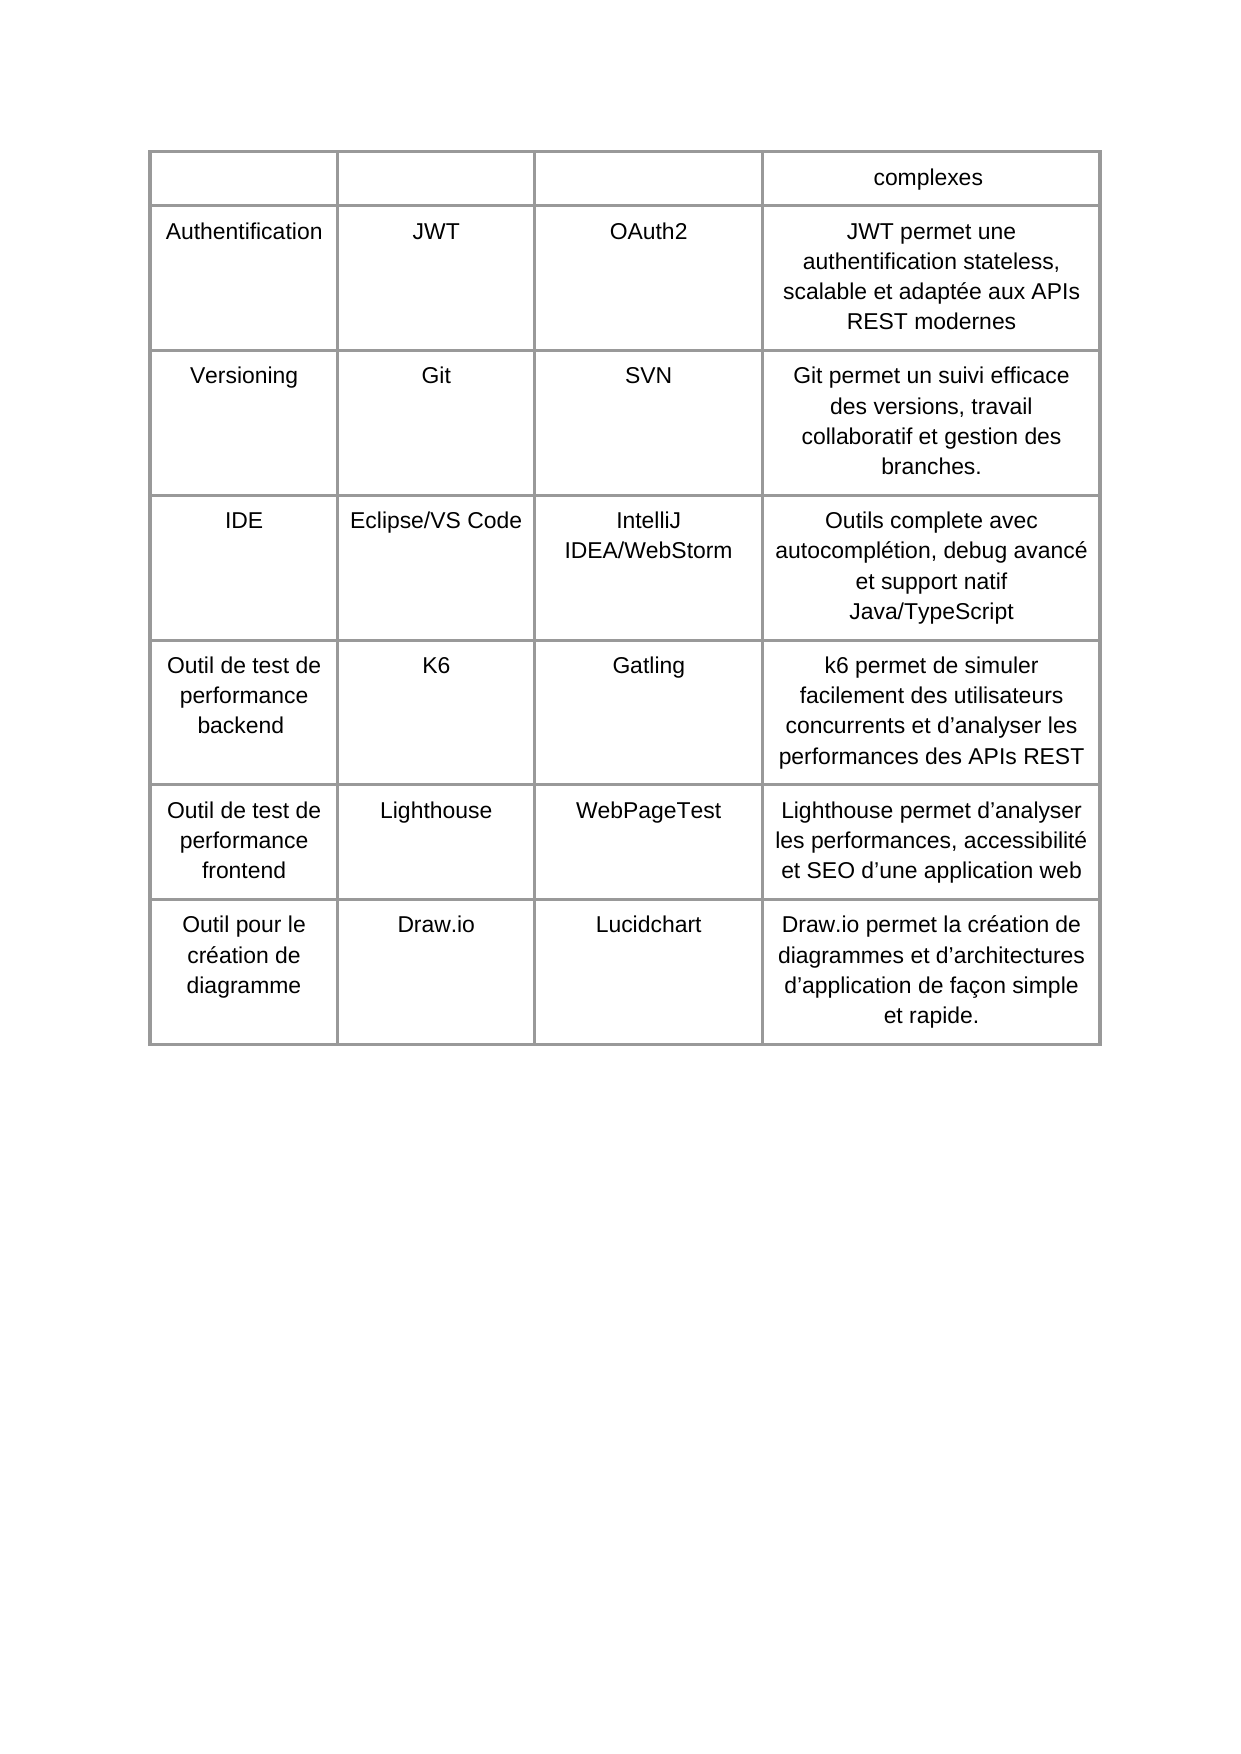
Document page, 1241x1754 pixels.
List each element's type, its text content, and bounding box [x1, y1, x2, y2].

table_cell [339, 153, 533, 204]
table_cell k6 permet de simuler facilement des utilisateurs concurrents et d’analyser les performances des APIs REST [764, 642, 1098, 783]
table_cell Lighthouse [339, 786, 533, 898]
table_cell Draw.io permet la création de diagrammes et d’architectures d’application de façon simple et rapide. [764, 901, 1098, 1043]
table_cell IDE [152, 497, 336, 638]
table_cell Outil de test de performance frontend [152, 786, 336, 898]
table_cell Gatling [536, 642, 761, 783]
table_cell OAuth2 [536, 207, 761, 349]
table_cell Git permet un suivi efficace des versions, travail collaboratif et gestion des branches. [764, 352, 1098, 494]
table_cell Lighthouse permet d’analyser les performances, accessibilité et SEO d’une application web [764, 786, 1098, 898]
table_cell [152, 153, 336, 204]
table_cell JWT permet une authentification stateless, scalable et adaptée aux APIs REST modernes [764, 207, 1098, 349]
table_cell [536, 153, 761, 204]
table_cell Outil de test de performance backend [152, 642, 336, 783]
table_cell Lucidchart [536, 901, 761, 1043]
table_cell IntelliJ IDEA/WebStorm [536, 497, 761, 638]
table_cell complexes [764, 153, 1098, 204]
table_cell Outil pour le création de diagramme [152, 901, 336, 1043]
table_cell Eclipse/VS Code [339, 497, 533, 638]
table_cell Draw.io [339, 901, 533, 1043]
table_cell Git [339, 352, 533, 494]
table_cell JWT [339, 207, 533, 349]
table_cell Versioning [152, 352, 336, 494]
table_cell Outils complete avec autocomplétion, debug avancé et support natif Java/TypeScript [764, 497, 1098, 638]
table_cell K6 [339, 642, 533, 783]
table_cell WebPageTest [536, 786, 761, 898]
table_cell SVN [536, 352, 761, 494]
table_cell Authentification [152, 207, 336, 349]
